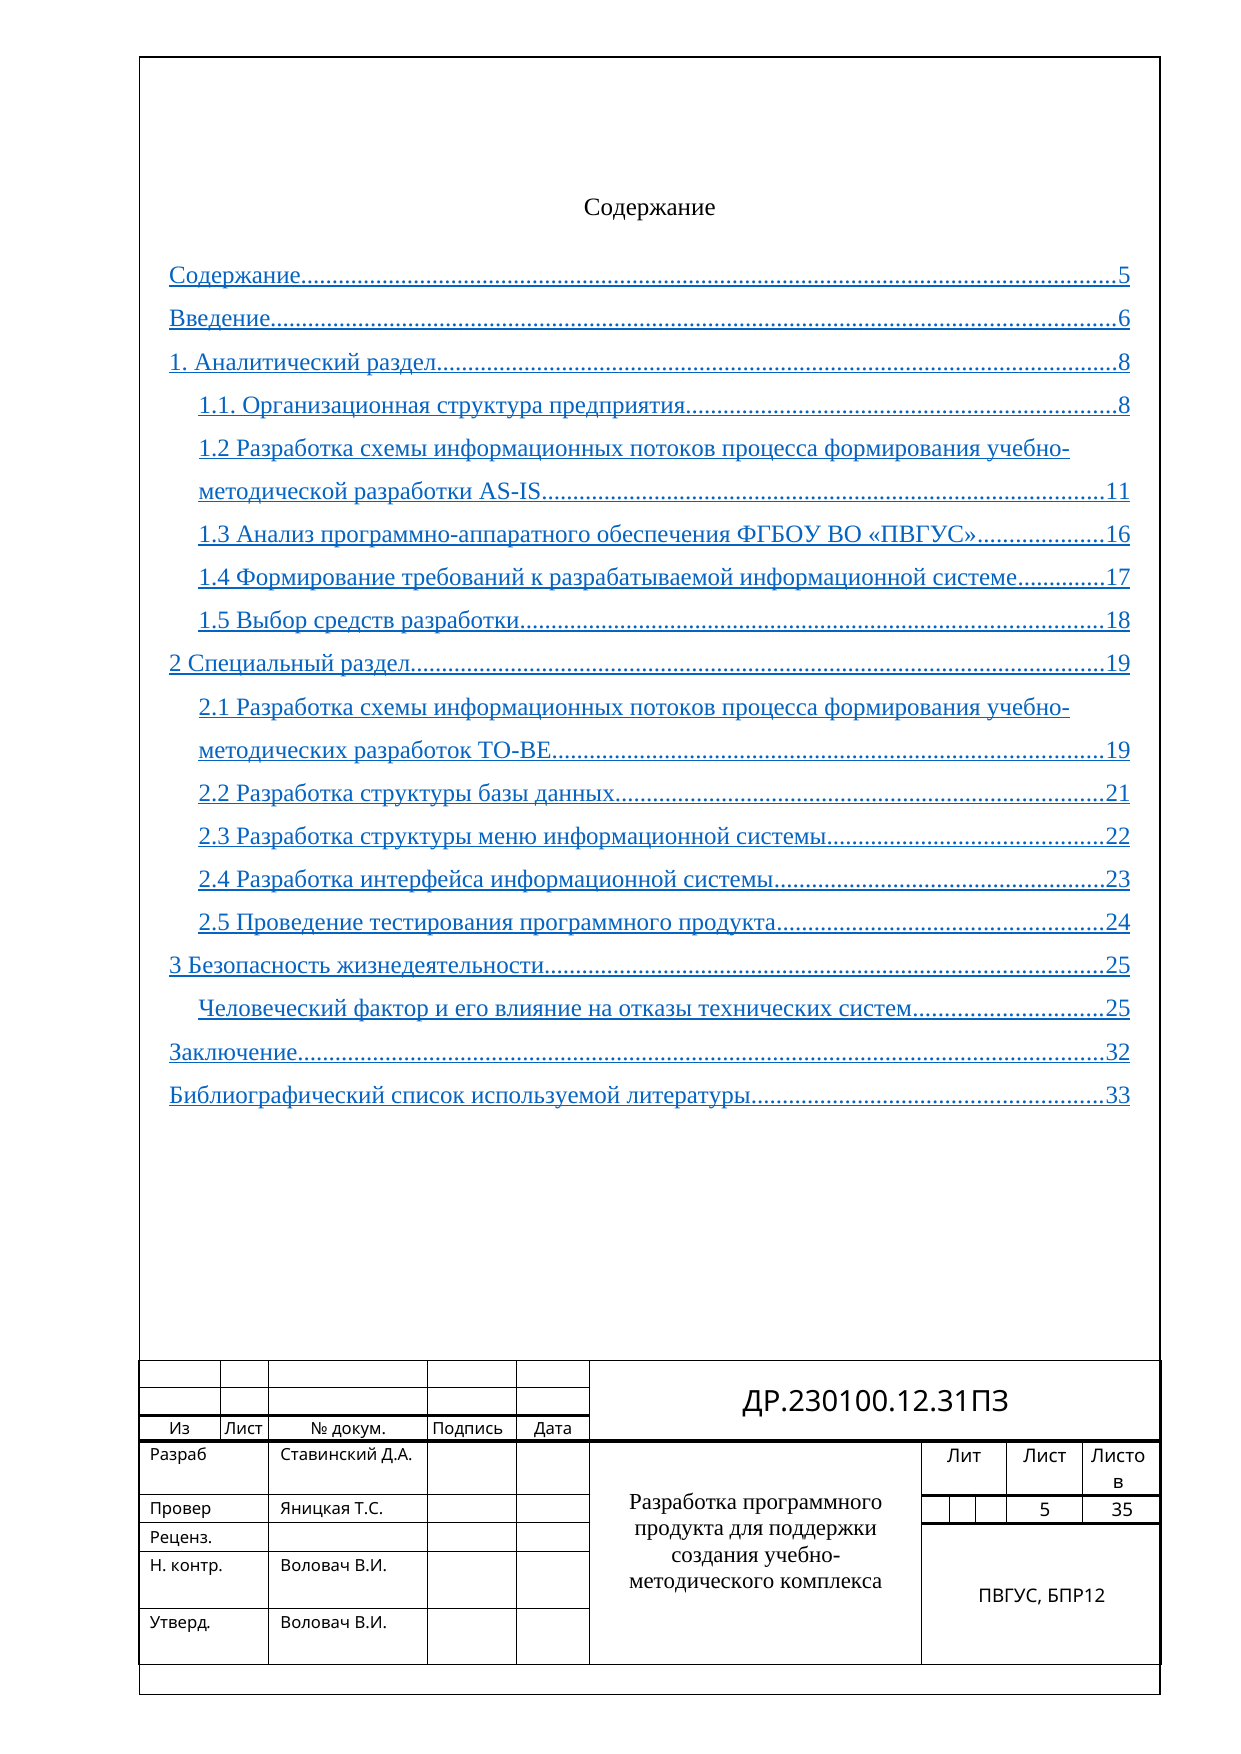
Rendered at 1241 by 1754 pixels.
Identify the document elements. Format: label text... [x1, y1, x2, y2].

text 1.2 Разработка схемы информационных потоков процесса формирования учебно-методической разработки AS-IS 11 [198, 433, 1130, 501]
text 2 Специальный раздел 19 [169, 648, 1130, 673]
text Библиографический список используемой литературы 33 [169, 1080, 1130, 1105]
text 2.1 Разработка схемы информационных потоков процесса формирования учебно-методических разработок TO-BE 19 [198, 692, 1130, 760]
text 1.1. Организационная структура предприятия 8 [198, 390, 1130, 415]
text 1.5 Выбор средств разработки 18 [198, 605, 1130, 630]
text 3 Безопасность жизнедеятельности 25 [169, 950, 1130, 975]
text Введение 6 [169, 303, 1130, 328]
text Заключение 32 [169, 1037, 1130, 1062]
subtitle Содержание [169, 192, 1130, 221]
text 2.2 Разработка структуры базы данных 21 [198, 778, 1130, 803]
text 1.3 Анализ программно-аппаратного обеспечения ФГБОУ ВО «ПВГУС» 16 [198, 519, 1130, 544]
text Содержание 5 [169, 260, 1130, 285]
text 2.3 Разработка структуры меню информационной системы 22 [198, 821, 1130, 846]
text 1.4 Формирование требований к разрабатываемой информационной системе 17 [198, 562, 1130, 587]
text 2.4 Разработка интерфейса информационной системы 23 [198, 864, 1130, 889]
text 2.5 Проведение тестирования программного продукта 24 [198, 907, 1130, 932]
text Человеческий фактор и его влияние на отказы технических систем 25 [198, 993, 1130, 1018]
text 1. Аналитический раздел 8 [169, 347, 1130, 372]
